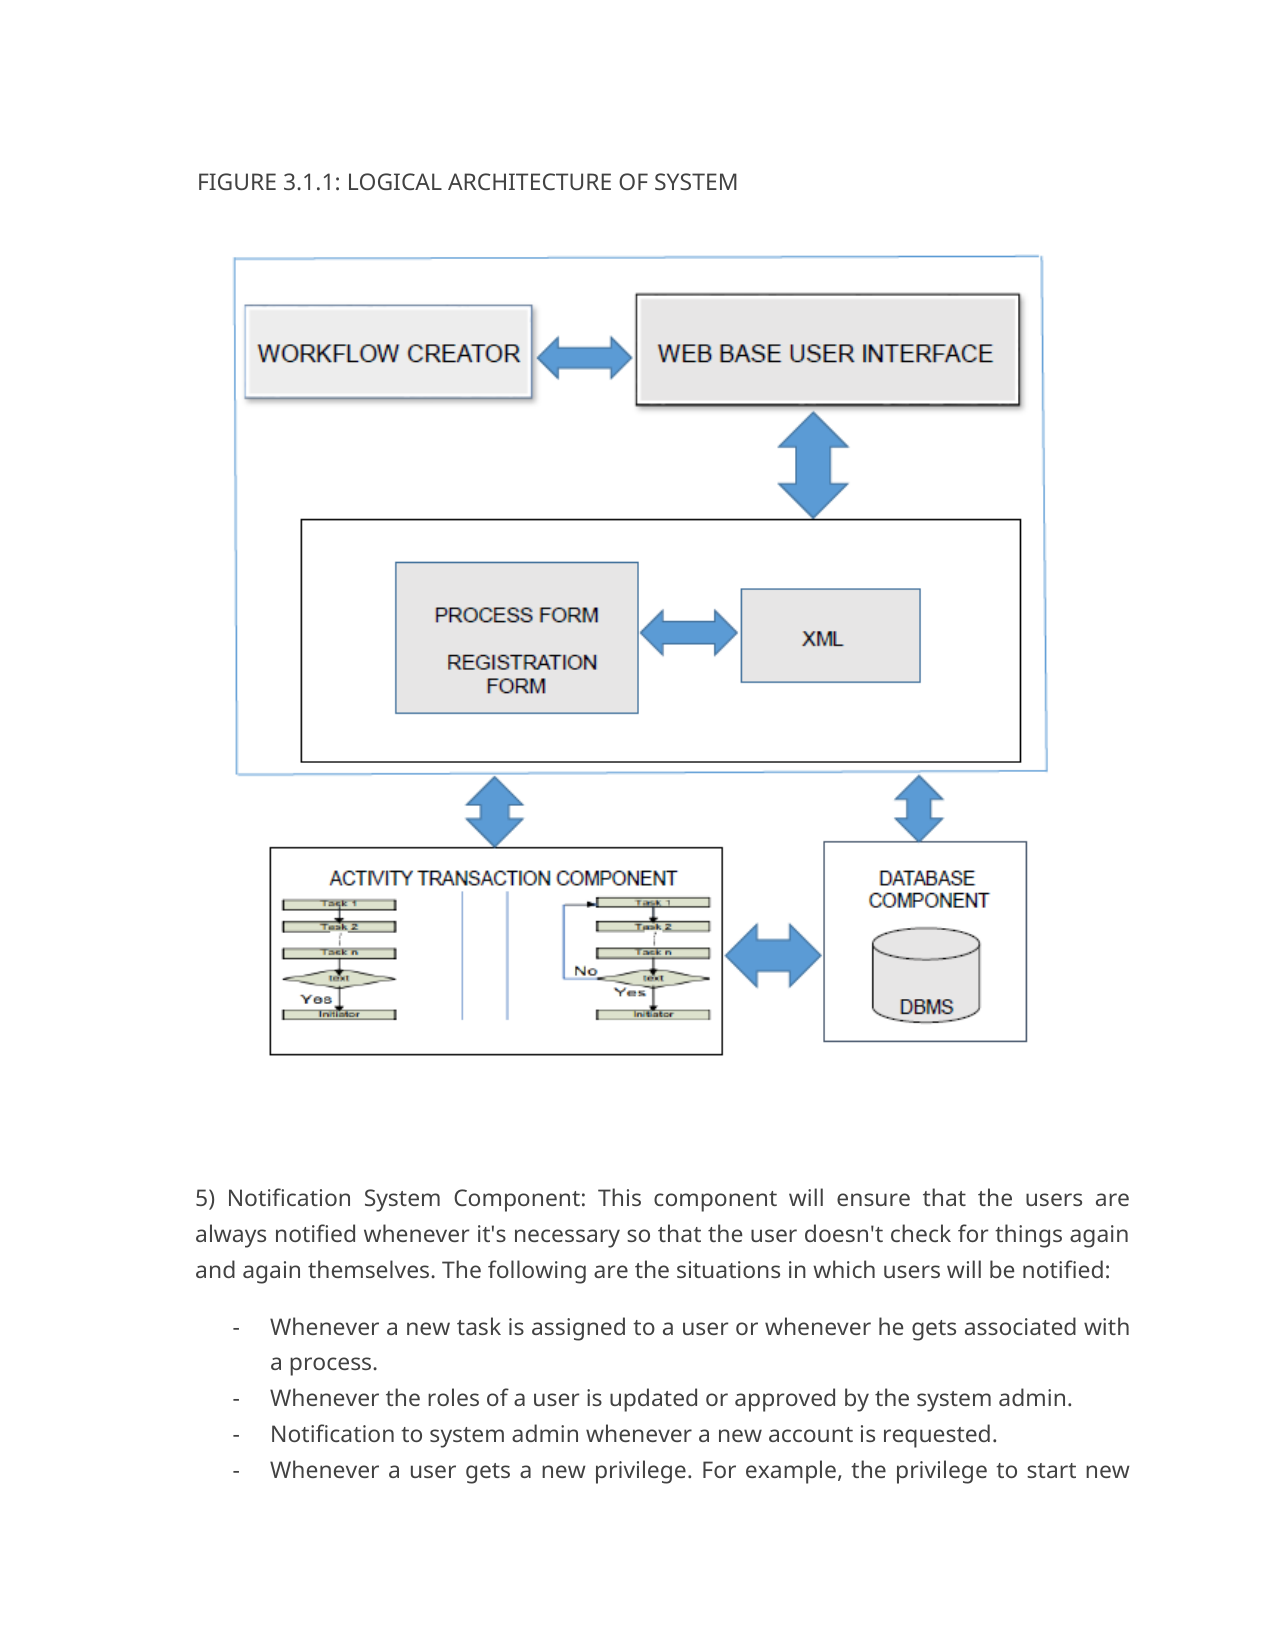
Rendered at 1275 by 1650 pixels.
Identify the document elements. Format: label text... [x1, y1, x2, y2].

picture [196, 222, 1082, 1100]
list Whenever the roles of a user is updated or approved by the system admin. [232, 1382, 1131, 1413]
text FIGURE 3.1.1: LOGICAL ARCHITECTURE OF SYSTEM [197, 166, 1131, 197]
list Whenever a user gets a new privilege. For example, the privilege to start new [232, 1454, 1131, 1485]
list Whenever a new task is assigned to a user or whenever he gets associated with a process. [232, 1310, 1131, 1378]
list Notification to system admin whenever a new account is requested. [232, 1418, 1131, 1449]
text 5) Notification System Component: This component will ensure that the users are always notified whenever it's necessary so that the user doesn't check for things again and again themselves. The following are the situations in which users will be notified: [195, 1182, 1131, 1285]
